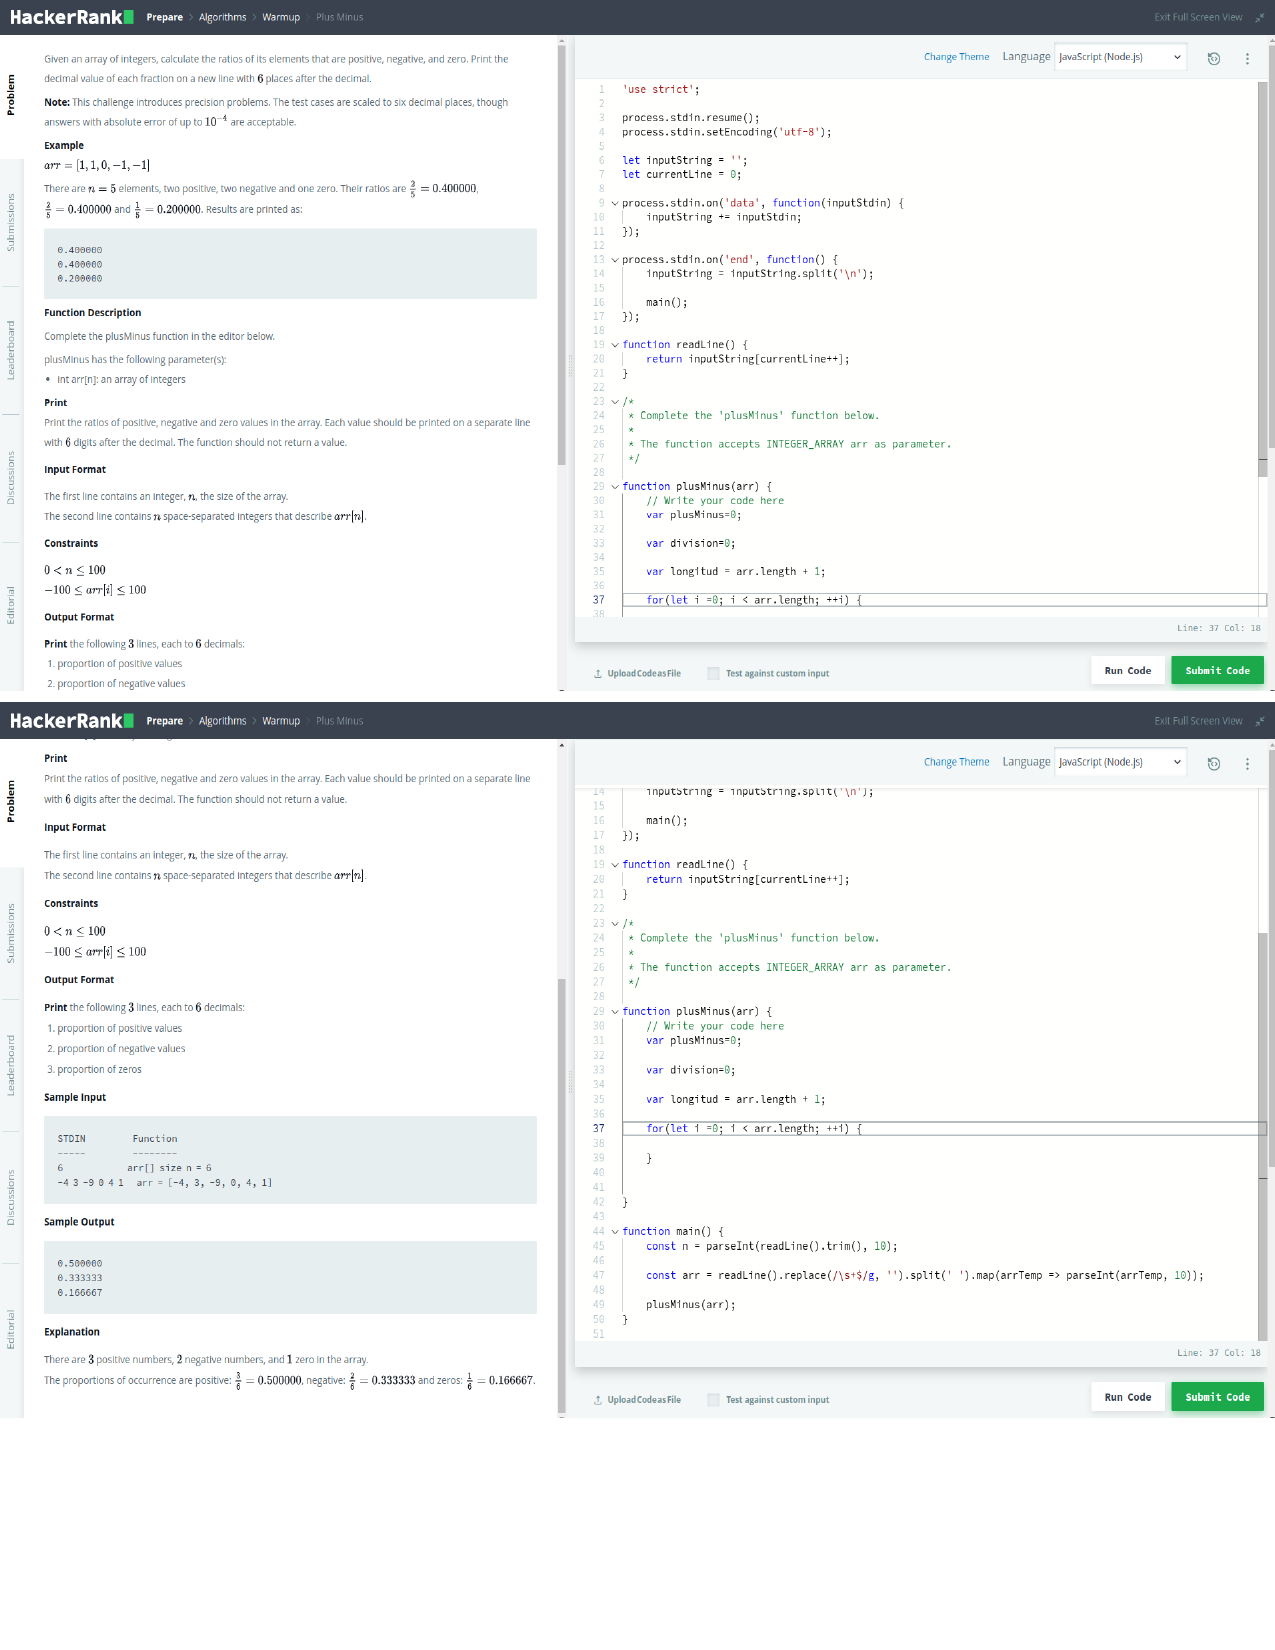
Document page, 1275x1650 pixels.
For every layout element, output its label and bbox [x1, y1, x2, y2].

picture [0, 0, 1275, 691]
picture [0, 702, 1275, 1418]
